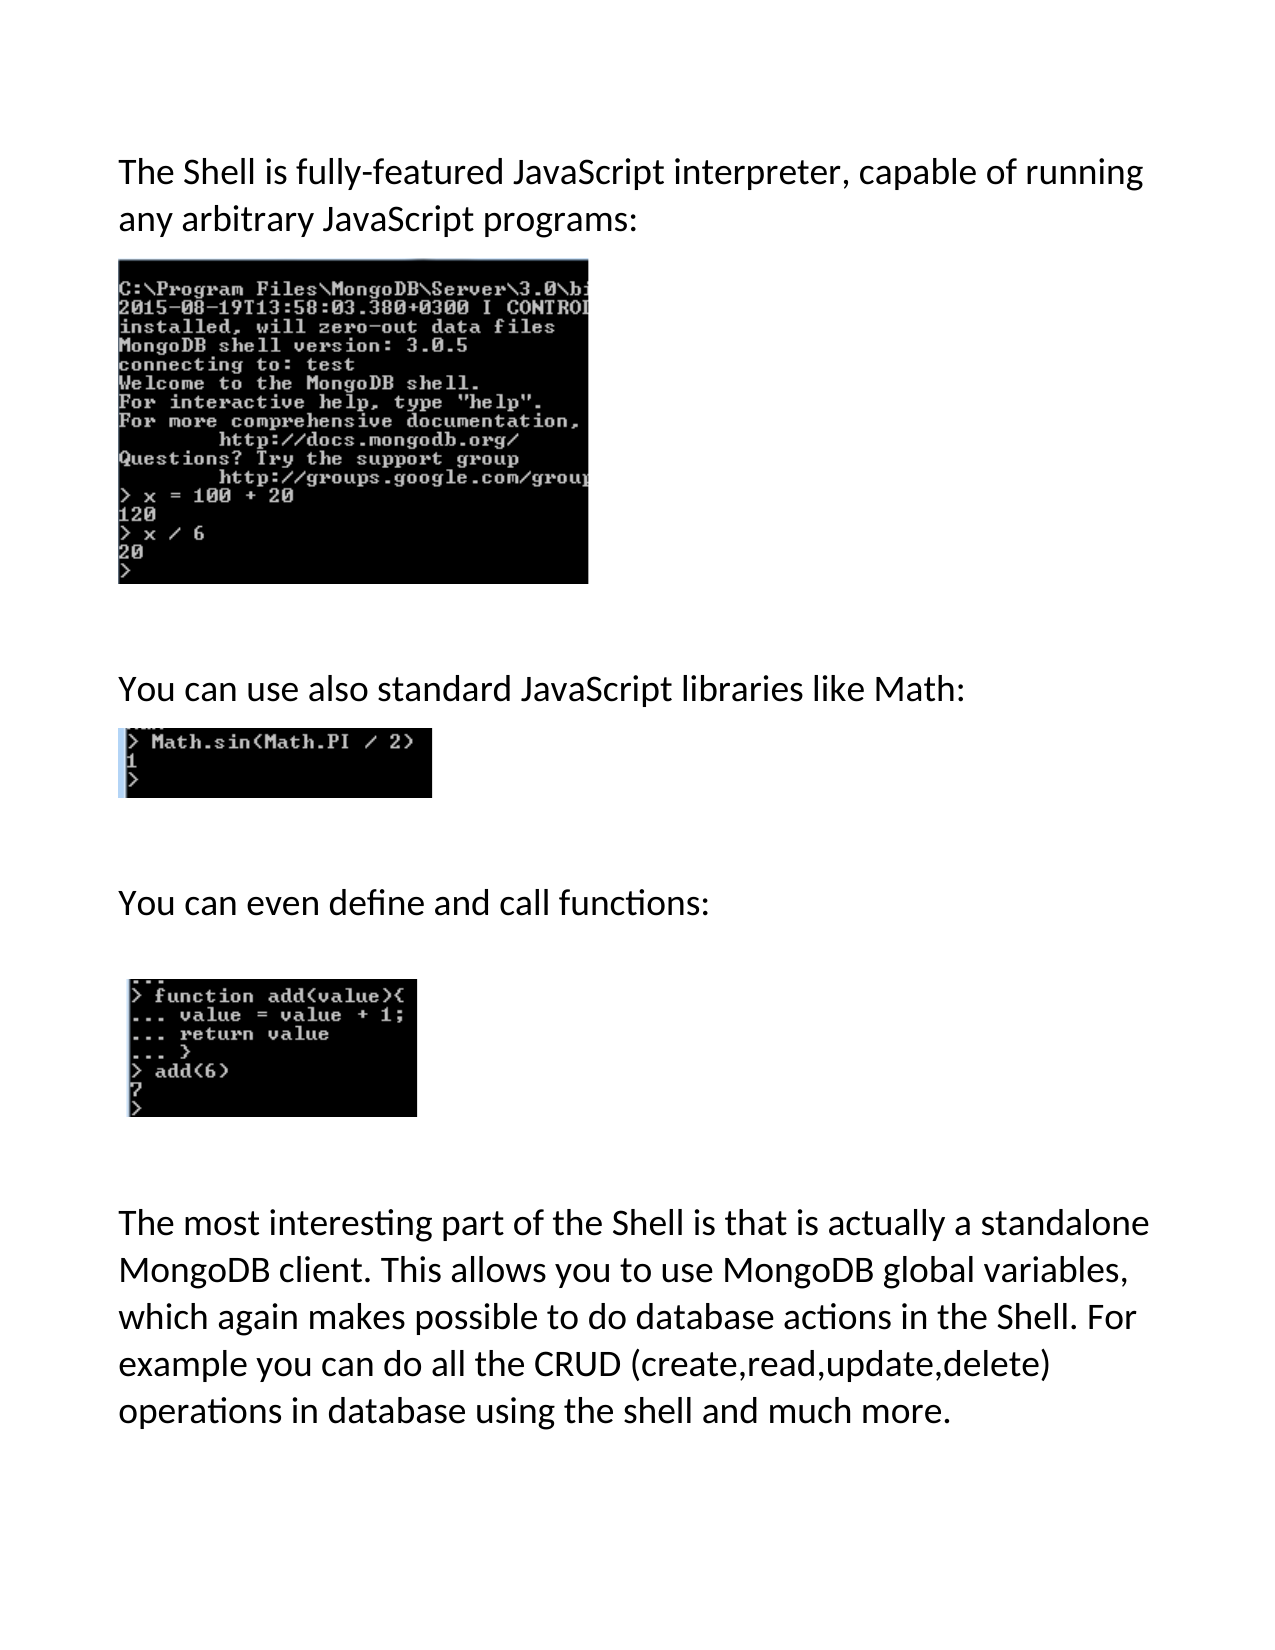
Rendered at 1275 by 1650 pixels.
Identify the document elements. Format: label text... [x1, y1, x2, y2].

text You can even define and call functions: [118, 879, 1157, 925]
text The Shell is fully-featured JavaScript interpreter, capable of running any arbitrary JavaScript programs: [118, 148, 1157, 241]
text The most interesting part of the Shell is that is actually a standalone MongoDB client. This allows you to use MongoDB global variables, which again makes possible to do database actions in the Shell. For example you can do all the CRUD (create,read,update,delete) operations in database using the shell and much more. [118, 1199, 1157, 1433]
text You can use also standard JavaScript libraries like Math: [118, 665, 1157, 711]
